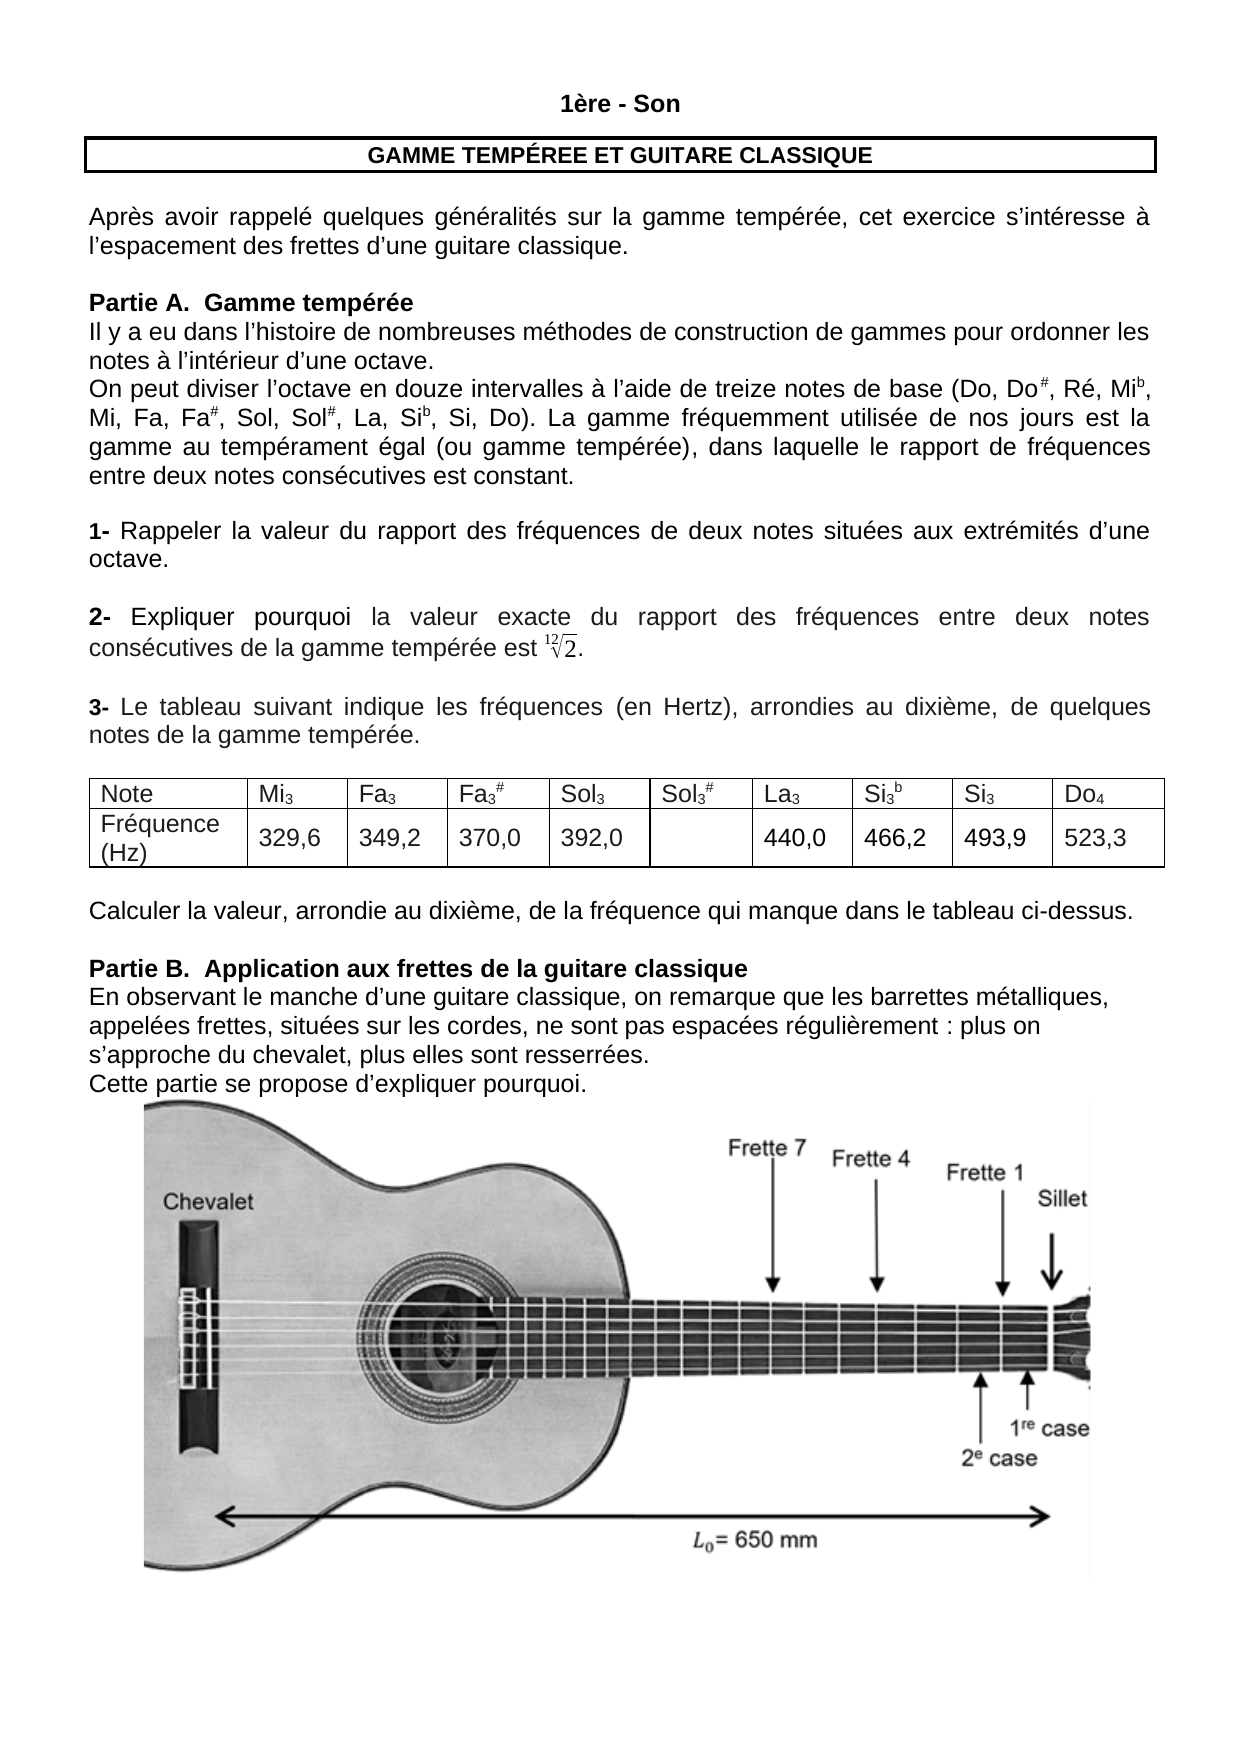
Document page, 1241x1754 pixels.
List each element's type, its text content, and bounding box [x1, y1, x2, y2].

table_header Si3b [853, 779, 952, 808]
text 3- Le tableau suivant indique les fréquences (en Hertz), arrondies au dixième, de quelques notes de la gamme tempérée. [89, 692, 1152, 749]
text 2- Expliquer pourquoi la valeur exacte du rapport des fréquences entre deux notes consécutives de la gamme tempérée est . [89, 602, 1152, 663]
table_header Fa3# [448, 779, 549, 808]
table_cell 466,2 [853, 809, 952, 866]
table_header Fa3 [348, 779, 447, 808]
table_header Sol3# [651, 779, 752, 808]
table_cell 493,9 [953, 809, 1052, 866]
table_header Note [90, 779, 247, 808]
text On peut diviser l’octave en douze intervalles à l’aide de treize notes de base (Do, Do#, Ré, Mib, Mi, Fa, Fa#, Sol, Sol#, La, Sib, Si, Do). La gamme fréquemment utilisée de nos jours est la gamme au tempérament égal (ou gamme tempérée), dans laquelle le rapport de fréquences entre deux notes consécutives est constant. [89, 374, 1152, 489]
table_header Si3 [953, 779, 1052, 808]
table_cell 370,0 [448, 809, 549, 866]
table_cell 392,0 [550, 809, 649, 866]
table_cell 349,2 [348, 809, 447, 866]
table_header Sol3 [550, 779, 649, 808]
text Calculer la valeur, arrondie au dixième, de la fréquence qui manque dans le tableau ci-dessus. [89, 896, 1152, 925]
text GAMME TEMPéREE ET GUITARE CLASSIQUE [87, 140, 1154, 170]
picture [143, 1097, 1097, 1590]
table_cell 440,0 [753, 809, 852, 866]
table_cell [651, 809, 752, 866]
table_header Do4 [1053, 779, 1164, 808]
text Après avoir rappelé quelques généralités sur la gamme tempérée, cet exercice s’intéresse à l’espacement des frettes d’une guitare classique. [89, 202, 1152, 259]
table_header Mi3 [248, 779, 347, 808]
text Il y a eu dans l’histoire de nombreuses méthodes de construction de gammes pour ordonner les notes à l’intérieur d’une octave. [89, 317, 1152, 374]
text 1- Rappeler la valeur du rapport des fréquences de deux notes situées aux extrémités d’une octave. [89, 516, 1152, 573]
table_header La3 [753, 779, 852, 808]
text Partie B. Application aux frettes de la guitare classique [89, 954, 1152, 982]
text Cette partie se propose d’expliquer pourquoi. [89, 1069, 1152, 1097]
text 1ère - Son [89, 89, 1152, 117]
text Partie A. Gamme tempérée [89, 288, 1152, 317]
table_cell 329,6 [248, 809, 347, 866]
table_cell Fréquence (Hz) [90, 809, 247, 866]
text En observant le manche d’une guitare classique, on remarque que les barrettes métalliques, appelées frettes, situées sur les cordes, ne sont pas espacées régulièrement : plus on s’approche du chevalet, plus elles sont resserrées. [89, 982, 1152, 1069]
table_cell 523,3 [1053, 809, 1164, 866]
